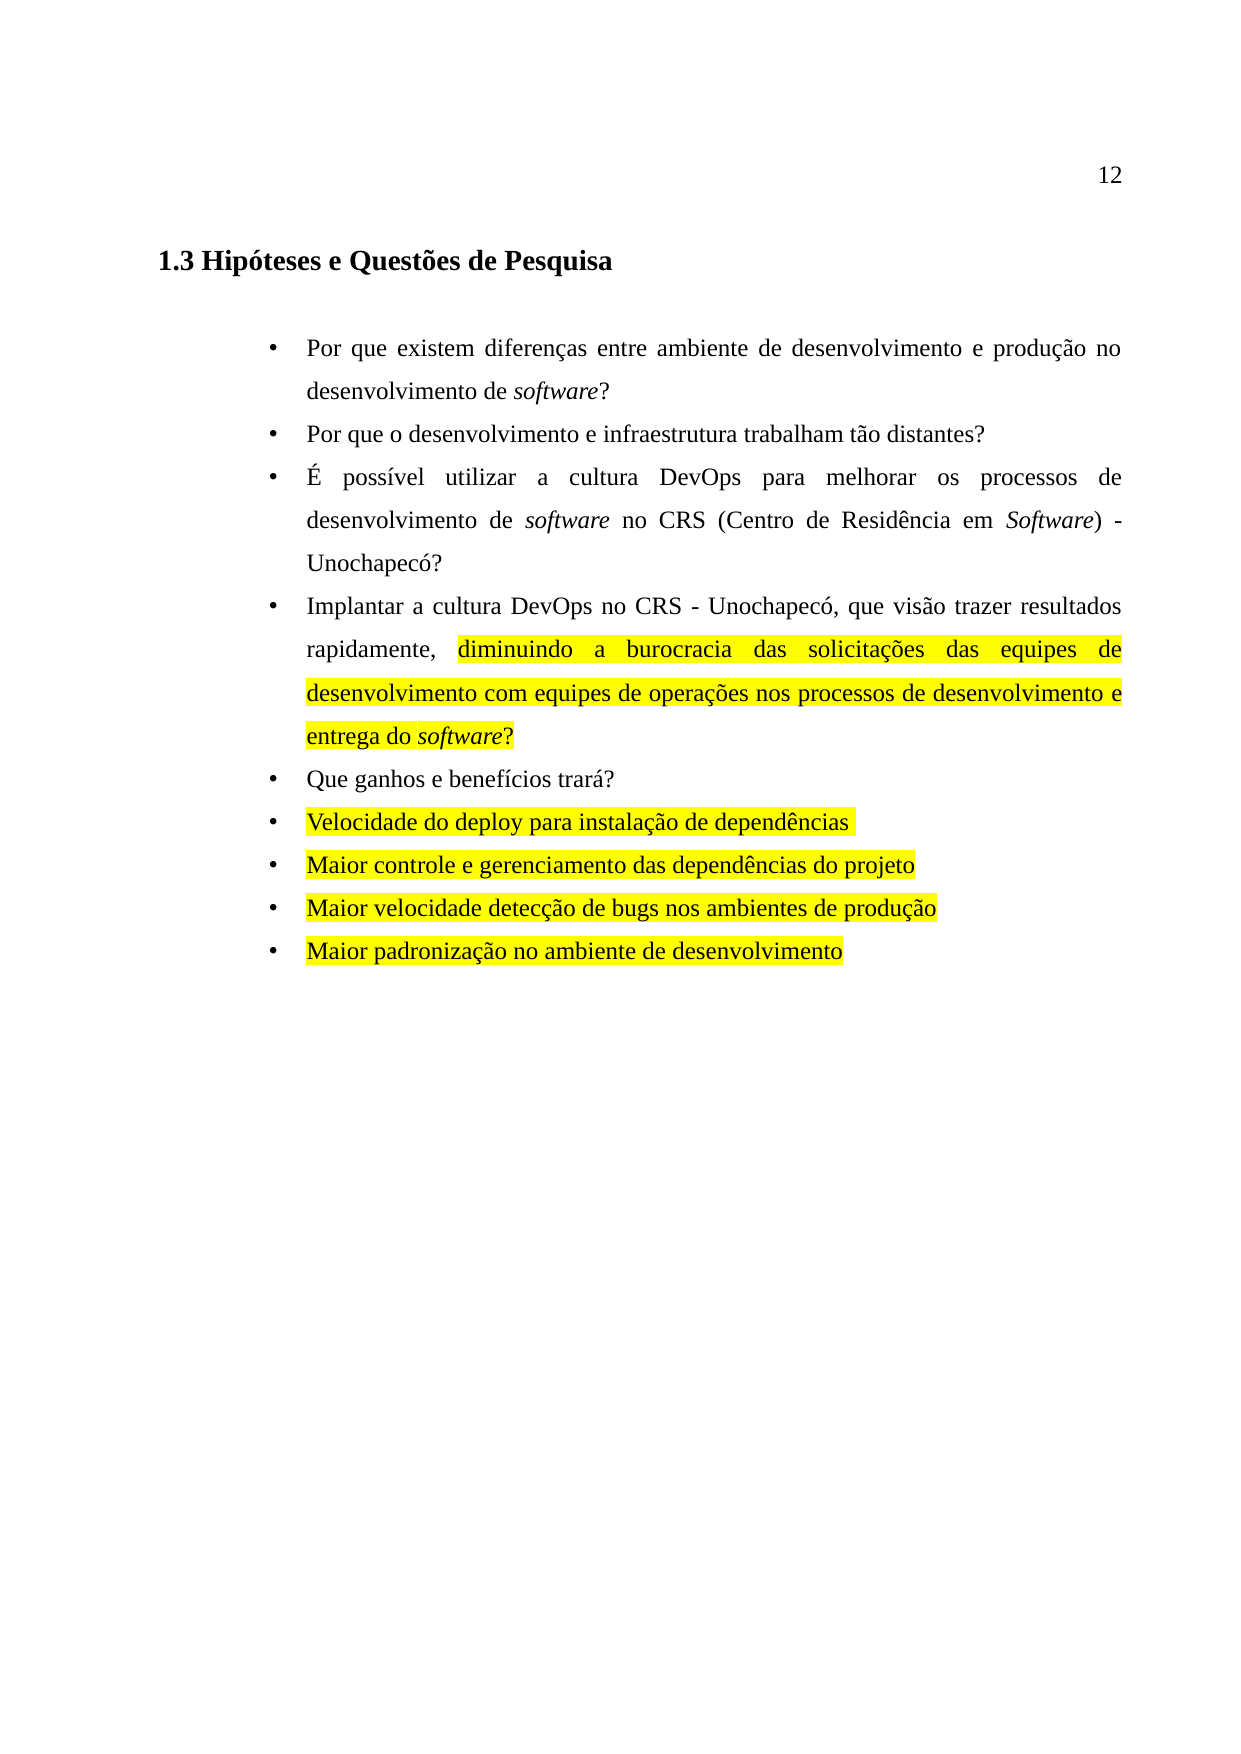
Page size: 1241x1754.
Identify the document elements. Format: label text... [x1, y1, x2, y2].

list Maior padronização no ambiente de desenvolvimento [269, 936, 1122, 965]
list Velocidade do deploy para instalação de dependências [269, 807, 1122, 836]
subtitle 1.3 Hipóteses e Questões de Pesquisa [158, 243, 1122, 277]
list É possível utilizar a cultura DevOps para melhorar os processos de desenvolvimento de software no CRS (Centro de Residência em Software) - Unochapecó? [269, 462, 1122, 577]
list Por que existem diferenças entre ambiente de desenvolvimento e produção no desenvolvimento de software? [269, 333, 1122, 404]
list Que ganhos e benefícios trará? [269, 764, 1122, 793]
list Maior velocidade detecção de bugs nos ambientes de produção [269, 893, 1122, 922]
list Por que o desenvolvimento e infraestrutura trabalham tão distantes? [269, 419, 1122, 448]
list Implantar a cultura DevOps no CRS - Unochapecó, que visão trazer resultados rapidamente, diminuindo a burocracia das solicitações das equipes de desenvolvimento com equipes de operações nos processos de desenvolvimento e entrega do software? [269, 591, 1122, 749]
list Maior controle e gerenciamento das dependências do projeto [269, 850, 1122, 879]
